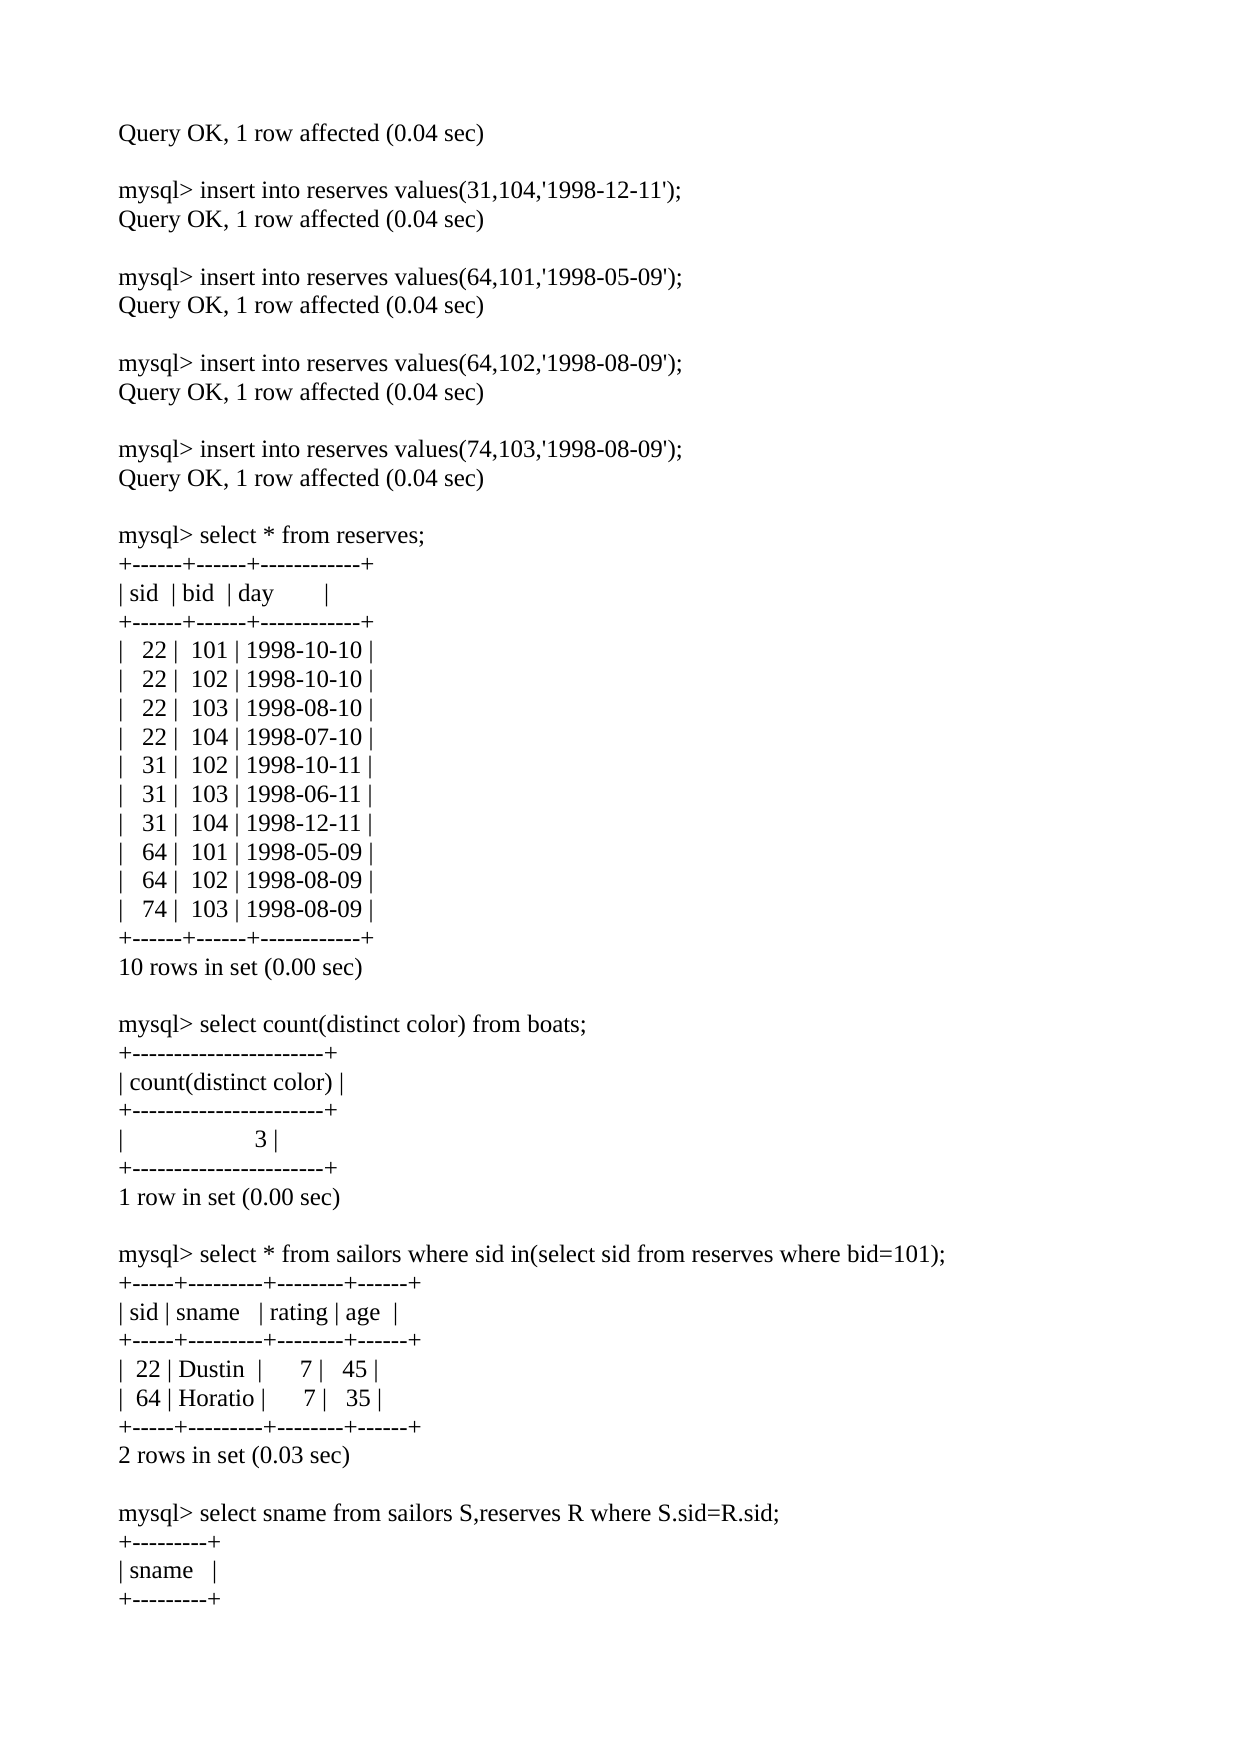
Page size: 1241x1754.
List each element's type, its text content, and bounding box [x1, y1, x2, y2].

text | sname | [118, 1556, 1122, 1584]
text | 22 | 101 | 1998-10-10 | [118, 636, 1122, 664]
text +-----------------------+ [118, 1038, 1122, 1067]
text +-----------------------+ [118, 1153, 1122, 1182]
text | sid | sname | rating | age | [118, 1297, 1122, 1326]
text +-----+---------+--------+------+ [118, 1268, 1122, 1297]
text Query OK, 1 row affected (0.04 sec) [118, 204, 1122, 233]
text +-----+---------+--------+------+ [118, 1412, 1122, 1441]
text +---------+ [118, 1584, 1122, 1613]
text | 22 | 104 | 1998-07-10 | [118, 722, 1122, 751]
text mysql> select * from sailors where sid in(select sid from reserves where bid=101); [118, 1239, 1122, 1268]
text mysql> insert into reserves values(64,101,'1998-05-09'); [118, 262, 1122, 291]
text +-----+---------+--------+------+ [118, 1326, 1122, 1354]
text +------+------+------------+ [118, 549, 1122, 578]
text +------+------+------------+ [118, 607, 1122, 636]
text | 31 | 103 | 1998-06-11 | [118, 779, 1122, 808]
text mysql> insert into reserves values(64,102,'1998-08-09'); [118, 348, 1122, 377]
text +------+------+------------+ [118, 923, 1122, 952]
text mysql> insert into reserves values(74,103,'1998-08-09'); [118, 434, 1122, 463]
text | 22 | 103 | 1998-08-10 | [118, 693, 1122, 722]
text | 64 | 102 | 1998-08-09 | [118, 866, 1122, 894]
text Query OK, 1 row affected (0.04 sec) [118, 118, 1122, 147]
text mysql> select * from reserves; [118, 521, 1122, 549]
text | 3 | [118, 1124, 1122, 1153]
text +-----------------------+ [118, 1096, 1122, 1124]
text 1 row in set (0.00 sec) [118, 1182, 1122, 1211]
text mysql> select sname from sailors S,reserves R where S.sid=R.sid; [118, 1498, 1122, 1527]
text | 31 | 102 | 1998-10-11 | [118, 751, 1122, 779]
text | 22 | Dustin | 7 | 45 | [118, 1354, 1122, 1383]
text mysql> insert into reserves values(31,104,'1998-12-11'); [118, 176, 1122, 204]
text 10 rows in set (0.00 sec) [118, 952, 1122, 981]
text 2 rows in set (0.03 sec) [118, 1441, 1122, 1469]
text Query OK, 1 row affected (0.04 sec) [118, 377, 1122, 406]
text | 64 | Horatio | 7 | 35 | [118, 1383, 1122, 1412]
text | 31 | 104 | 1998-12-11 | [118, 808, 1122, 837]
text Query OK, 1 row affected (0.04 sec) [118, 463, 1122, 492]
text | 22 | 102 | 1998-10-10 | [118, 664, 1122, 693]
text | count(distinct color) | [118, 1067, 1122, 1096]
text +---------+ [118, 1527, 1122, 1556]
text mysql> select count(distinct color) from boats; [118, 1009, 1122, 1038]
text | 64 | 101 | 1998-05-09 | [118, 837, 1122, 866]
text Query OK, 1 row affected (0.04 sec) [118, 291, 1122, 319]
text | 74 | 103 | 1998-08-09 | [118, 894, 1122, 923]
text | sid | bid | day | [118, 578, 1122, 607]
